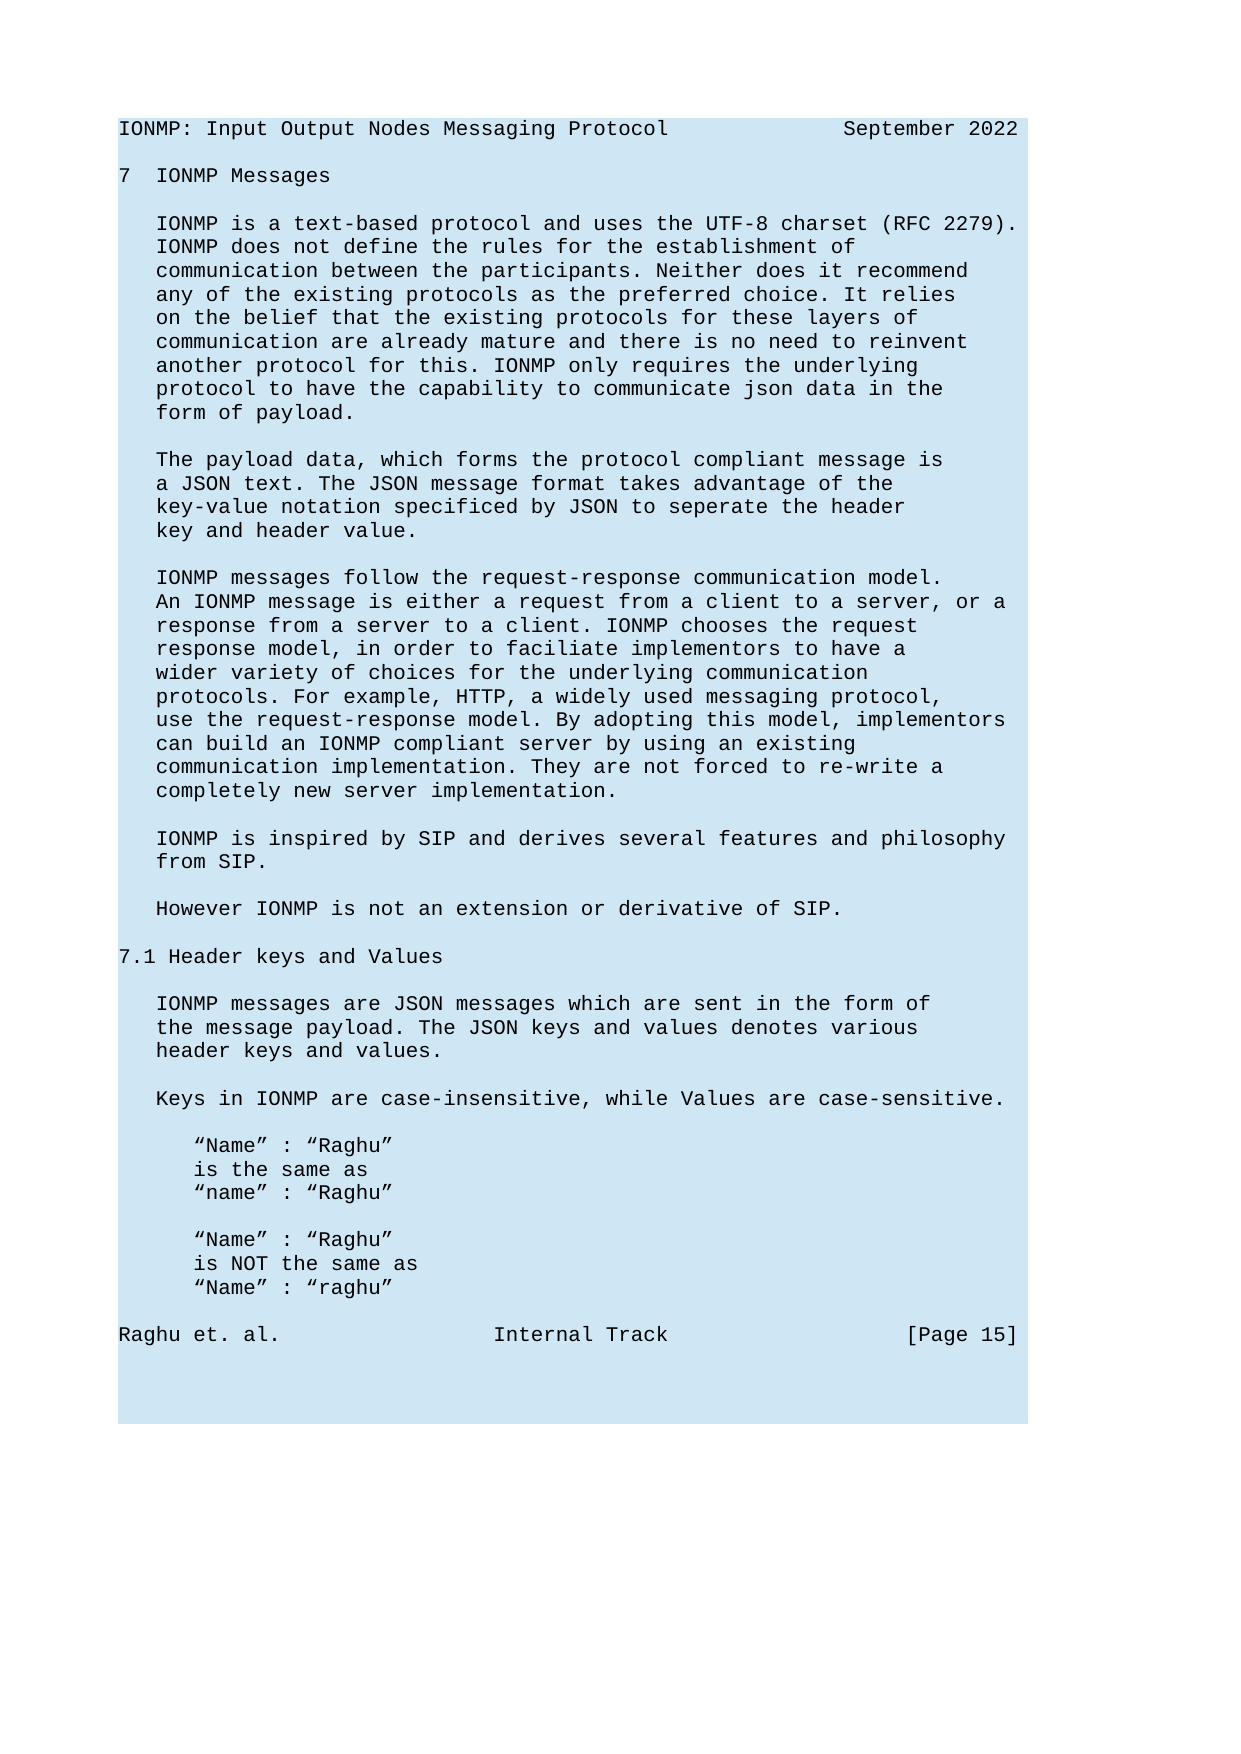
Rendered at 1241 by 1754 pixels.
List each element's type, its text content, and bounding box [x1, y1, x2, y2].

text The payload data, which forms the protocol compliant message is a JSON text. The JSON message format takes advantage of the key-value notation specificed by JSON to seperate the header key and header value. [118, 449, 1028, 544]
text “Name” : “Raghu” [118, 1229, 1028, 1253]
text “Name” : “raghu” [118, 1277, 1028, 1300]
text IONMP is a text-based protocol and uses the UTF-8 charset (RFC 2279). IONMP does not define the rules for the establishment of [118, 213, 1028, 260]
text “Name” : “Raghu” [118, 1135, 1028, 1158]
text Raghu et. al. Internal Track [Page 15] [118, 1324, 1028, 1348]
text is NOT the same as [118, 1253, 1028, 1277]
text 7.1 Header keys and Values [118, 946, 1028, 969]
text from SIP. [118, 851, 1028, 875]
text IONMP is inspired by SIP and derives several features and philosophy [118, 827, 1028, 851]
text Keys in IONMP are case-insensitive, while Values are case-sensitive. [118, 1088, 1028, 1111]
text IONMP messages follow the request-response communication model. An IONMP message is either a request from a client to a server, or a [118, 567, 1028, 615]
text any of the existing protocols as the preferred choice. It relies [118, 284, 1028, 307]
text However IONMP is not an extension or derivative of SIP. [118, 898, 1028, 922]
text on the belief that the existing protocols for these layers of [118, 307, 1028, 331]
text IONMP: Input Output Nodes Messaging Protocol September 2022 [118, 118, 1028, 142]
text IONMP messages are JSON messages which are sent in the form of the message payload. The JSON keys and values denotes various header keys and values. [118, 993, 1028, 1064]
text is the same as [118, 1158, 1028, 1182]
text another protocol for this. IONMP only requires the underlying [118, 354, 1028, 378]
text “name” : “Raghu” [118, 1182, 1028, 1206]
text communication between the participants. Neither does it recommend [118, 260, 1028, 284]
text 7 IONMP Messages [118, 165, 1028, 189]
text protocols. For example, HTTP, a widely used messaging protocol, use the request-response model. By adopting this model, implementors can build an IONMP compliant server by using an existing communication implementation. They are not forced to re-write a completely new server implementation. [118, 686, 1028, 804]
text communication are already mature and there is no need to reinvent [118, 331, 1028, 354]
text protocol to have the capability to communicate json data in the form of payload. [118, 378, 1028, 426]
text response from a server to a client. IONMP chooses the request response model, in order to faciliate implementors to have a wider variety of choices for the underlying communication [118, 615, 1028, 686]
